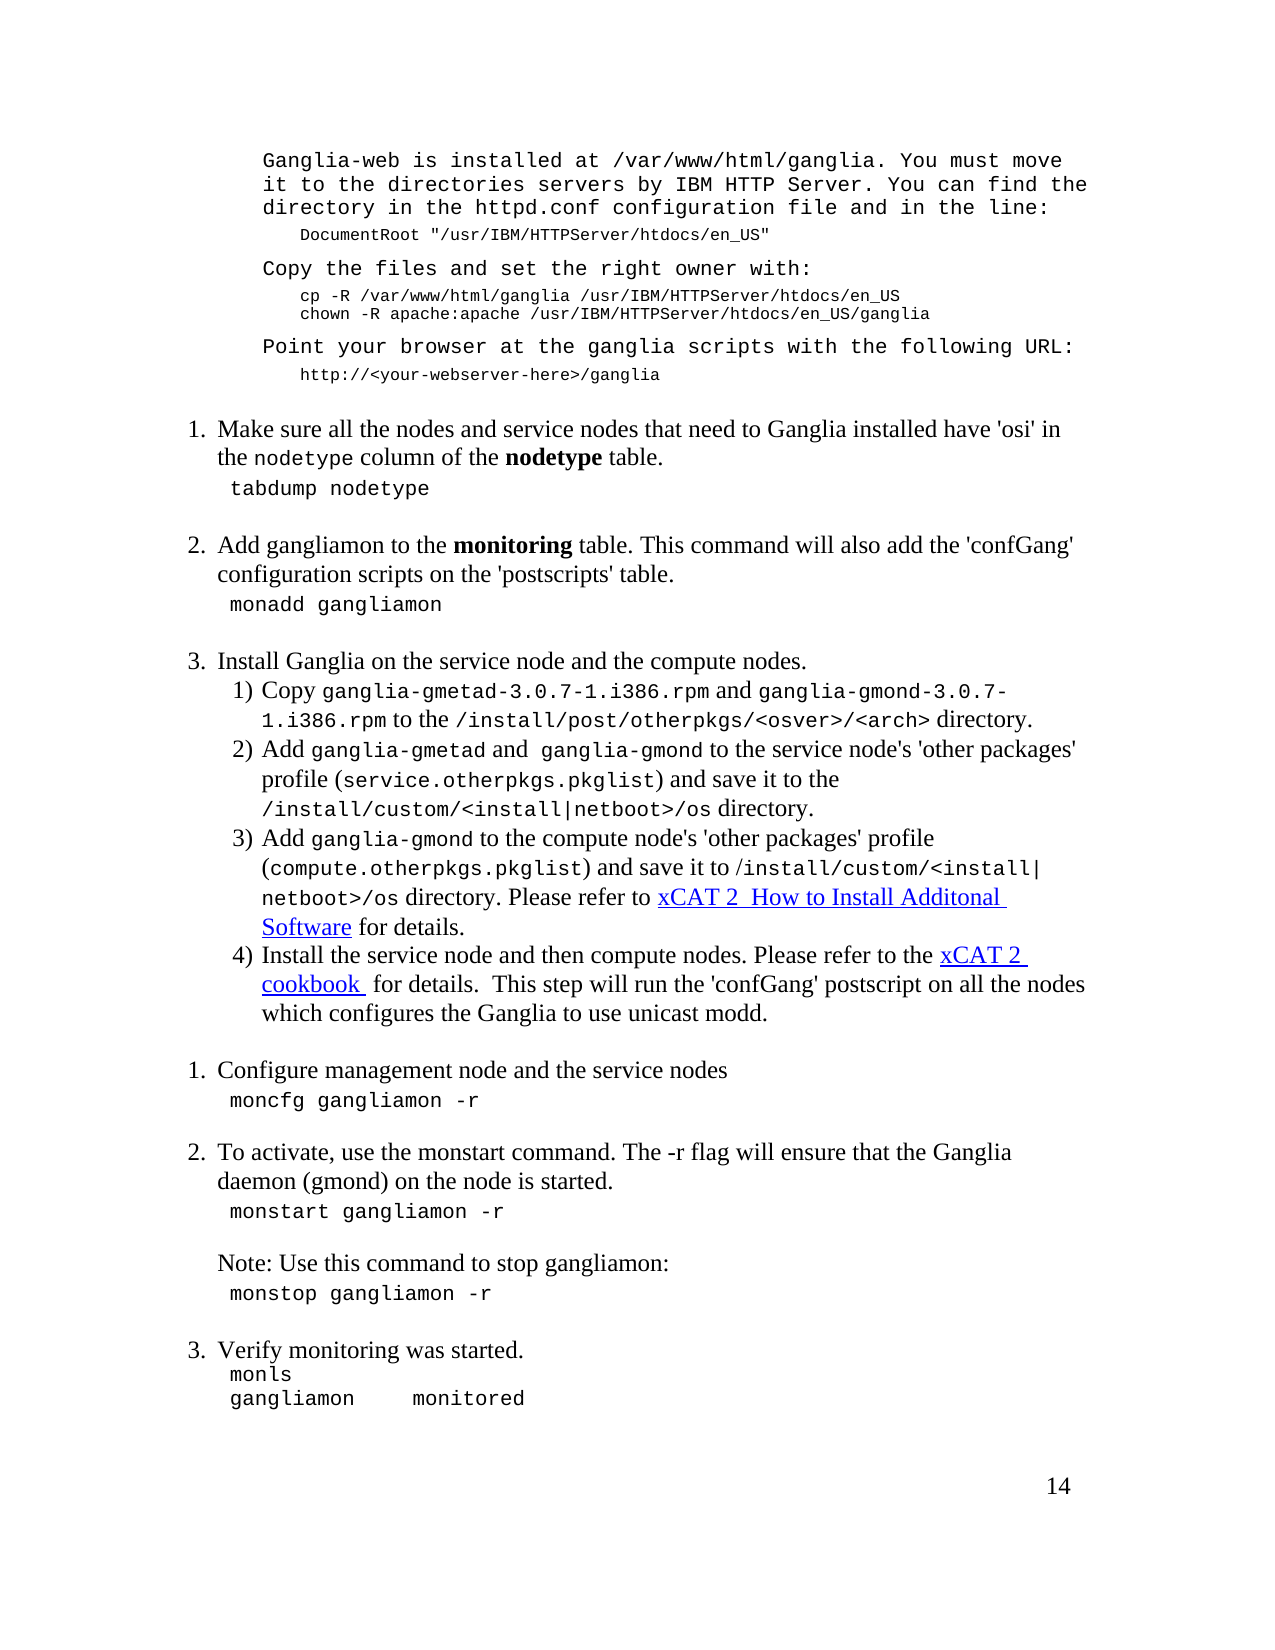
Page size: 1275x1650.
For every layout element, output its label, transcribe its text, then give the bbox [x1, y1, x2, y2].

list http://<your-webserver-here>/ganglia [262, 366, 1087, 385]
list Install the service node and then compute nodes. Please refer to the xCAT 2 cookbook for details. This step will run the 'confGang' postscript on all the nodes which configures the Ganglia to use unicast modd. [232, 940, 1087, 1027]
list cp -R /var/www/html/ganglia /usr/IBM/HTTPServer/htdocs/en_US [262, 287, 1087, 306]
list Add ganglia-gmond to the compute node's 'other packages' profile (compute.otherpkgs.pkglist) and save it to /install/custom/<install|netboot>/os directory. Please refer to xCAT 2 How to Install Additonal Software for details. [232, 823, 1087, 940]
list To activate, use the monstart command. The -r flag will ensure that the Ganglia daemon (gmond) on the node is started. monstart gangliamon -r Note: Use this command to stop gangliamon: monstop gangliamon -r [187, 1137, 1087, 1335]
list Configure management node and the service nodes moncfg gangliamon -r [187, 1055, 1087, 1114]
list Add ganglia-gmetad and ganglia-gmond to the service node's 'other packages' profile (service.otherpkgs.pkglist) and save it to the /install/custom/<install|netboot>/os directory. [232, 734, 1087, 823]
list Verify monitoring was started. monls gangliamon monitored [187, 1335, 1087, 1440]
list Copy the files and set the right owner with: [225, 257, 1087, 281]
list Ganglia-web is installed at /var/www/html/ganglia. You must move it to the directories servers by IBM HTTP Server. You can find the directory in the httpd.conf configuration file and in the line: [225, 150, 1087, 221]
list chown -R apache:apache /usr/IBM/HTTPServer/htdocs/en_US/ganglia [262, 306, 1087, 325]
list Add gangliamon to the monitoring table. This command will also add the 'confGang' configuration scripts on the 'postscripts' table. monadd gangliamon [187, 530, 1087, 646]
list Point your browser at the ganglia scripts with the following URL: [225, 337, 1087, 360]
list Make sure all the nodes and service nodes that need to Ganglia installed have 'osi' in the nodetype column of the nodetype table. tabdump nodetype [187, 414, 1087, 530]
list Install Ganglia on the service node and the compute nodes. [187, 646, 1087, 675]
list Copy ganglia-gmetad-3.0.7-1.i386.rpm and ganglia-gmond-3.0.7-1.i386.rpm to the /install/post/otherpkgs/<osver>/<arch> directory. [232, 675, 1087, 734]
list DocumentRoot "/usr/IBM/HTTPServer/htdocs/en_US" [262, 227, 1087, 246]
